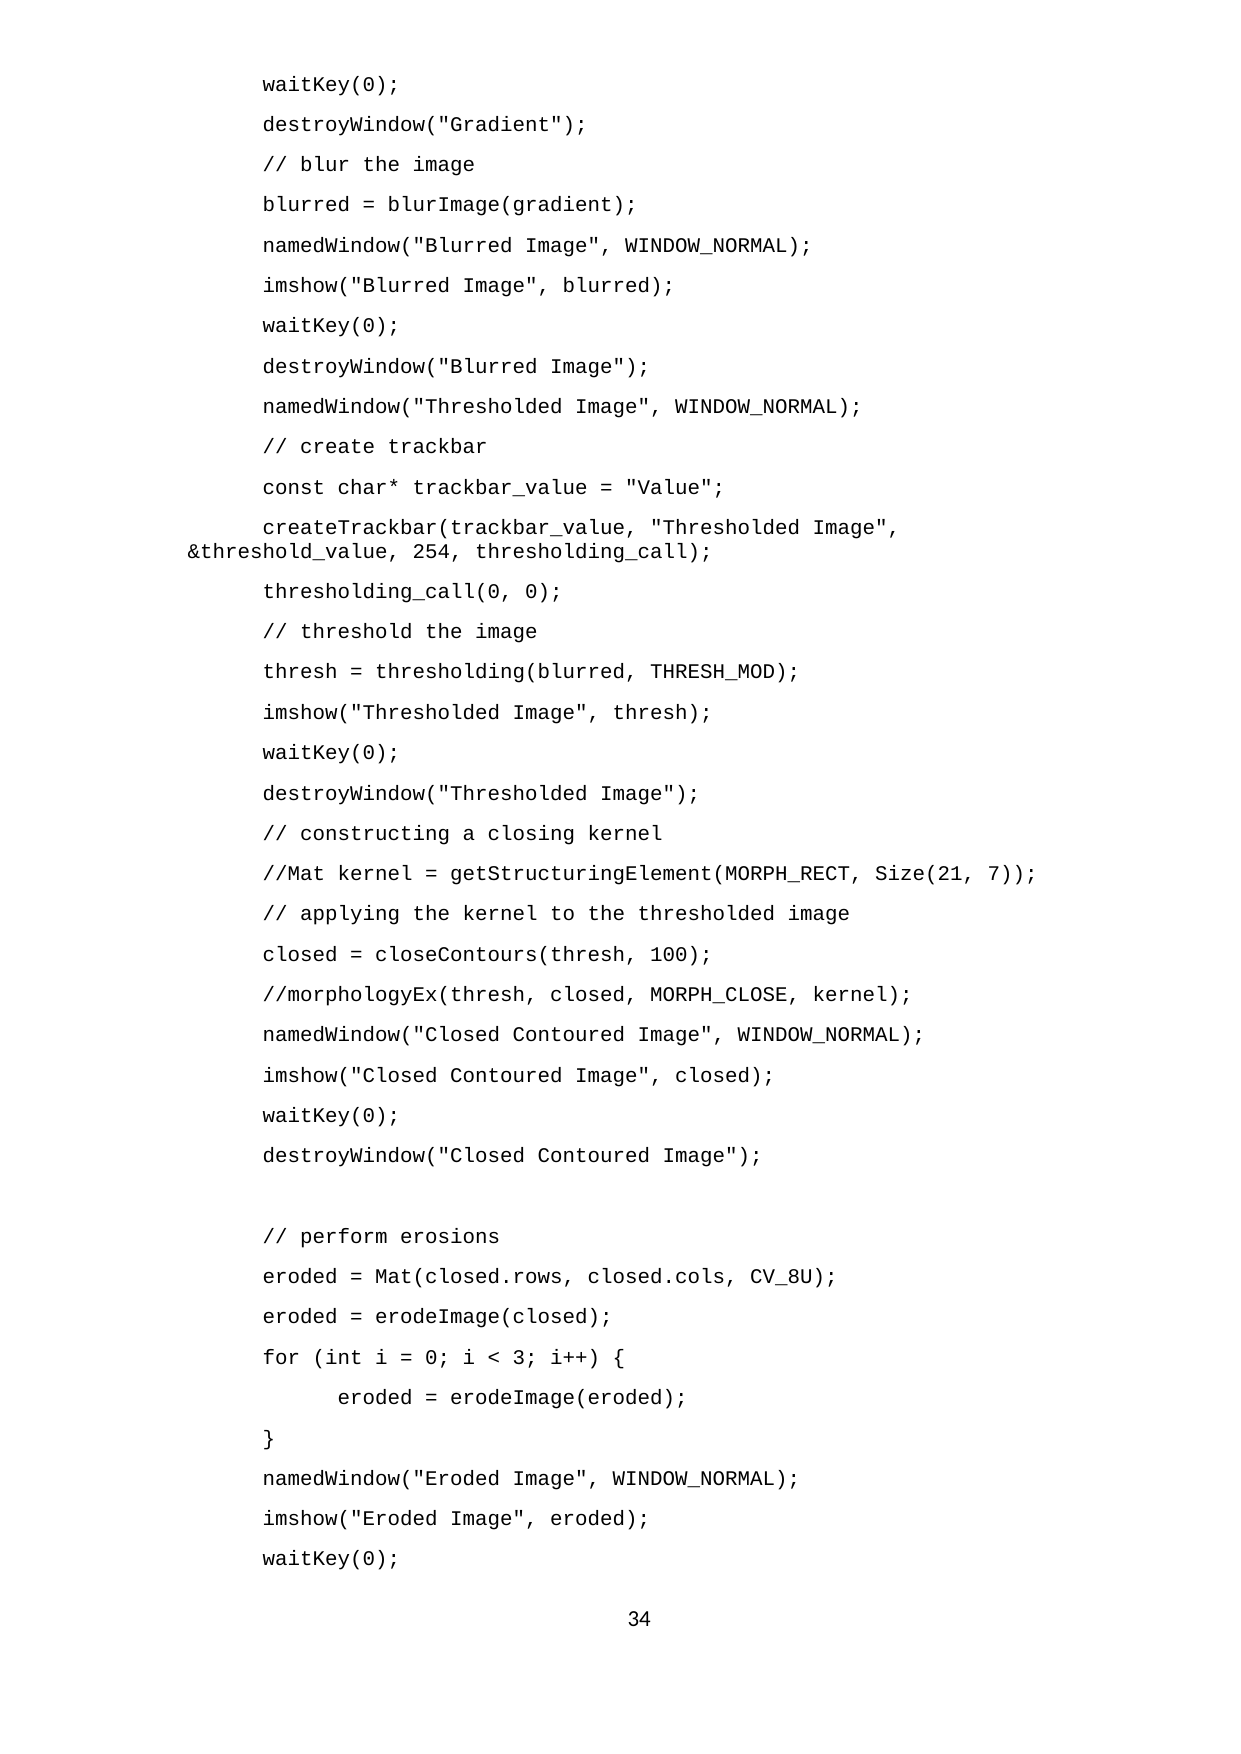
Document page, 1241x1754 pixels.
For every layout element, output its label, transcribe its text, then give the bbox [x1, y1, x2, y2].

text for (int i = 0; i < 3; i++) { [187, 1347, 1090, 1371]
text thresh = thresholding(blurred, THRESH_MOD); [187, 662, 1090, 685]
text // create trackbar [187, 436, 1090, 460]
text // perform erosions [187, 1226, 1090, 1249]
text waitKey(0); [187, 1548, 1090, 1572]
text namedWindow("Closed Contoured Image", WINDOW_NORMAL); [187, 1024, 1090, 1048]
text thresholding_call(0, 0); [187, 581, 1090, 604]
text createTrackbar(trackbar_value, "Thresholded Image", &threshold_value, 254, thresholding_call); [187, 517, 1090, 564]
text namedWindow("Eroded Image", WINDOW_NORMAL); [187, 1468, 1090, 1491]
text namedWindow("Thresholded Image", WINDOW_NORMAL); [187, 396, 1090, 420]
text imshow("Blurred Image", blurred); [187, 275, 1090, 299]
text destroyWindow("Blurred Image"); [187, 356, 1090, 379]
text //Mat kernel = getStructuringElement(MORPH_RECT, Size(21, 7)); [187, 863, 1090, 887]
text waitKey(0); [187, 315, 1090, 339]
text //morphologyEx(thresh, closed, MORPH_CLOSE, kernel); [187, 984, 1090, 1008]
text // constructing a closing kernel [187, 823, 1090, 846]
text // blur the image [187, 154, 1090, 178]
text const char* trackbar_value = "Value"; [187, 477, 1090, 500]
text blurred = blurImage(gradient); [187, 194, 1090, 218]
text destroyWindow("Thresholded Image"); [187, 782, 1090, 806]
text imshow("Thresholded Image", thresh); [187, 702, 1090, 726]
text imshow("Closed Contoured Image", closed); [187, 1065, 1090, 1088]
text closed = closeContours(thresh, 100); [187, 944, 1090, 967]
text namedWindow("Blurred Image", WINDOW_NORMAL); [187, 235, 1090, 258]
text // applying the kernel to the thresholded image [187, 903, 1090, 927]
text destroyWindow("Gradient"); [187, 114, 1090, 137]
text waitKey(0); [187, 73, 1090, 97]
text waitKey(0); [187, 742, 1090, 766]
text eroded = erodeImage(eroded); [187, 1387, 1090, 1411]
text } [187, 1427, 1090, 1451]
text // threshold the image [187, 621, 1090, 645]
text imshow("Eroded Image", eroded); [187, 1508, 1090, 1532]
text waitKey(0); [187, 1105, 1090, 1129]
text eroded = erodeImage(closed); [187, 1307, 1090, 1330]
text eroded = Mat(closed.rows, closed.cols, CV_8U); [187, 1266, 1090, 1290]
text destroyWindow("Closed Contoured Image"); [187, 1145, 1090, 1169]
